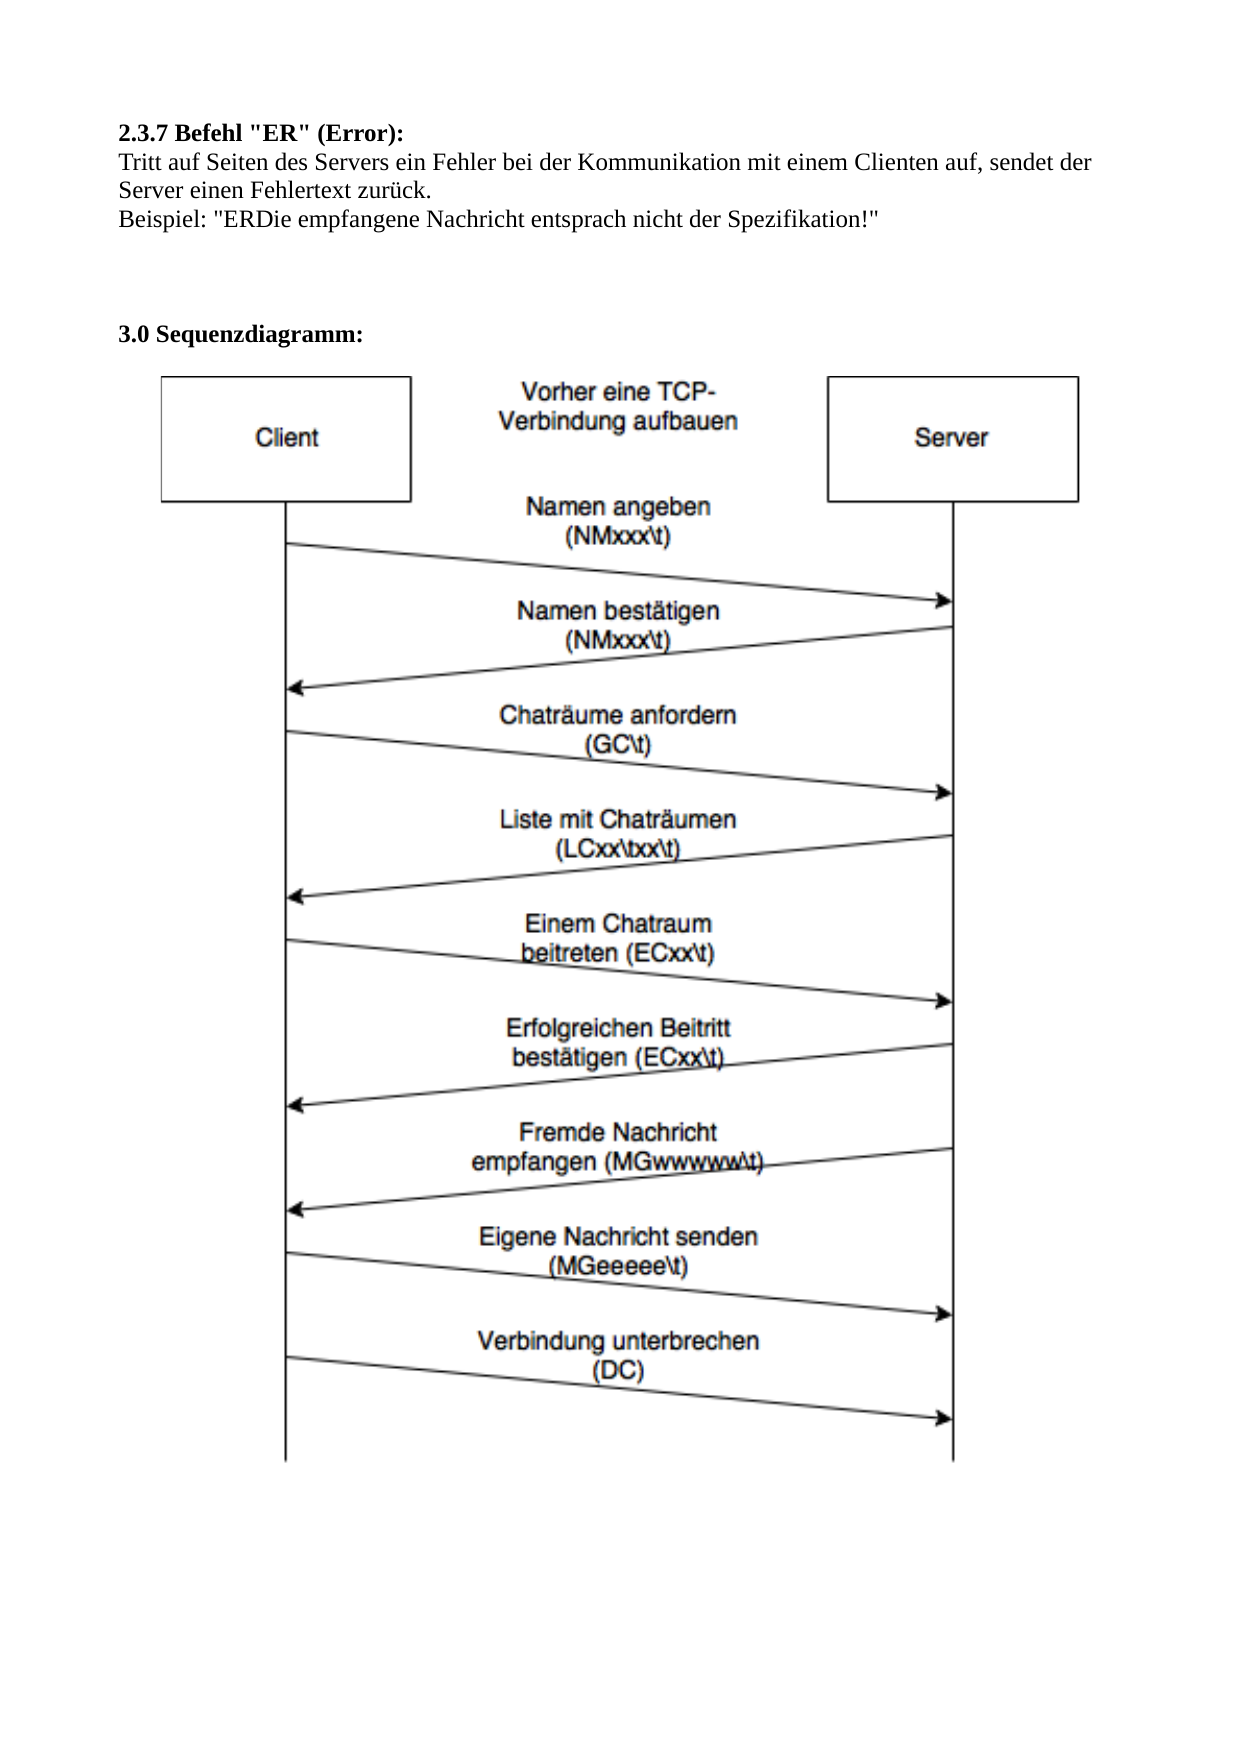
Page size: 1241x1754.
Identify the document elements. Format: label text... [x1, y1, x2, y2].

text Beispiel: "ERDie empfangene Nachricht entsprach nicht der Spezifikation!" [118, 204, 1122, 233]
text 2.3.7 Befehl "ER" (Error): [118, 118, 1122, 147]
text 3.0 Sequenzdiagramm: [118, 319, 1122, 348]
picture [160, 376, 1080, 1467]
text Tritt auf Seiten des Servers ein Fehler bei der Kommunikation mit einem Clienten auf, sendet der Server einen Fehlertext zurück. [118, 147, 1122, 204]
